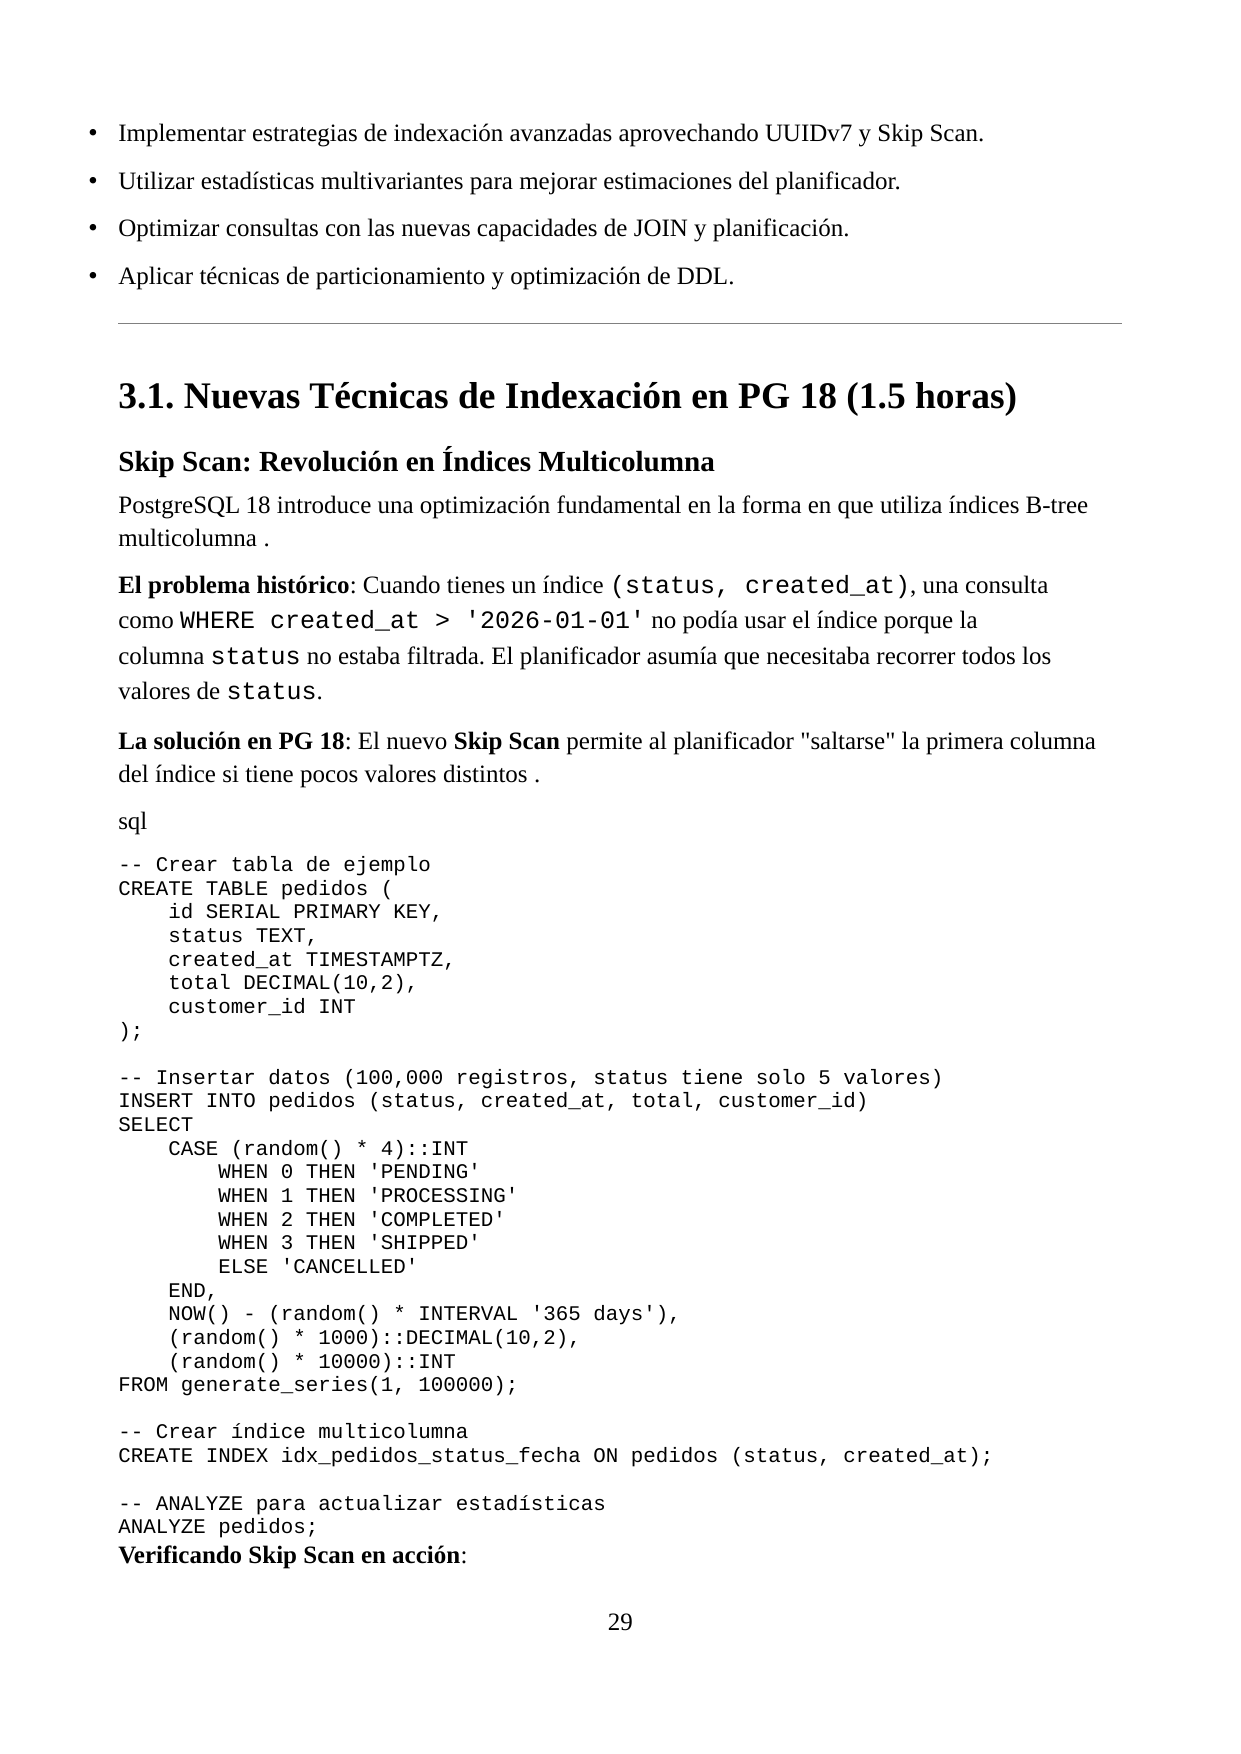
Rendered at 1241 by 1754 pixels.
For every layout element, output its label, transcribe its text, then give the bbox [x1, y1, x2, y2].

text ANALYZE pedidos; [118, 1516, 1122, 1540]
text id SERIAL PRIMARY KEY, [118, 901, 1122, 925]
text El problema histórico: Cuando tienes un índice (status, created_at), una consulta como WHERE created_at > '2026-01-01' no podía usar el índice porque la columna status no estaba filtrada. El planificador asumía que necesitaba recorrer todos los valores de status. [118, 571, 1122, 707]
text (random() * 1000)::DECIMAL(10,2), [118, 1327, 1122, 1351]
text CREATE TABLE pedidos ( [118, 878, 1122, 901]
text -- ANALYZE para actualizar estadísticas [118, 1492, 1122, 1516]
text La solución en PG 18: El nuevo Skip Scan permite al planificador "saltarse" la primera columna del índice si tiene pocos valores distintos . [118, 726, 1122, 788]
text WHEN 2 THEN 'COMPLETED' [118, 1209, 1122, 1232]
text -- Crear índice multicolumna [118, 1422, 1122, 1445]
text SELECT [118, 1114, 1122, 1138]
text customer_id INT [118, 996, 1122, 1019]
subtitle 3.1. Nuevas Técnicas de Indexación en PG 18 (1.5 horas) [118, 374, 1122, 417]
text (random() * 10000)::INT [118, 1351, 1122, 1374]
text -- Crear tabla de ejemplo [118, 854, 1122, 878]
text Verificando Skip Scan en acción: [118, 1540, 1122, 1568]
text sql [118, 806, 1122, 835]
text ); [118, 1019, 1122, 1043]
list Optimizar consultas con las nuevas capacidades de JOIN y planificación. [118, 213, 1122, 242]
text WHEN 3 THEN 'SHIPPED' [118, 1232, 1122, 1256]
text WHEN 1 THEN 'PROCESSING' [118, 1185, 1122, 1209]
text END, [118, 1280, 1122, 1303]
text NOW() - (random() * INTERVAL '365 days'), [118, 1303, 1122, 1327]
text total DECIMAL(10,2), [118, 972, 1122, 996]
text ELSE 'CANCELLED' [118, 1256, 1122, 1280]
list Aplicar técnicas de particionamiento y optimización de DDL. [118, 261, 1122, 290]
text WHEN 0 THEN 'PENDING' [118, 1161, 1122, 1185]
list Utilizar estadísticas multivariantes para mejorar estimaciones del planificador. [118, 166, 1122, 194]
subtitle Skip Scan: Revolución en Índices Multicolumna [118, 444, 1122, 477]
text INSERT INTO pedidos (status, created_at, total, customer_id) [118, 1091, 1122, 1114]
text PostgreSQL 18 introduce una optimización fundamental en la forma en que utiliza índices B-tree multicolumna . [118, 490, 1122, 552]
text created_at TIMESTAMPTZ, [118, 949, 1122, 972]
text CREATE INDEX idx_pedidos_status_fecha ON pedidos (status, created_at); [118, 1445, 1122, 1469]
list Implementar estrategias de indexación avanzadas aprovechando UUIDv7 y Skip Scan. [118, 118, 1122, 147]
text status TEXT, [118, 925, 1122, 949]
text FROM generate_series(1, 100000); [118, 1374, 1122, 1398]
text CASE (random() * 4)::INT [118, 1138, 1122, 1161]
text -- Insertar datos (100,000 registros, status tiene solo 5 valores) [118, 1067, 1122, 1091]
